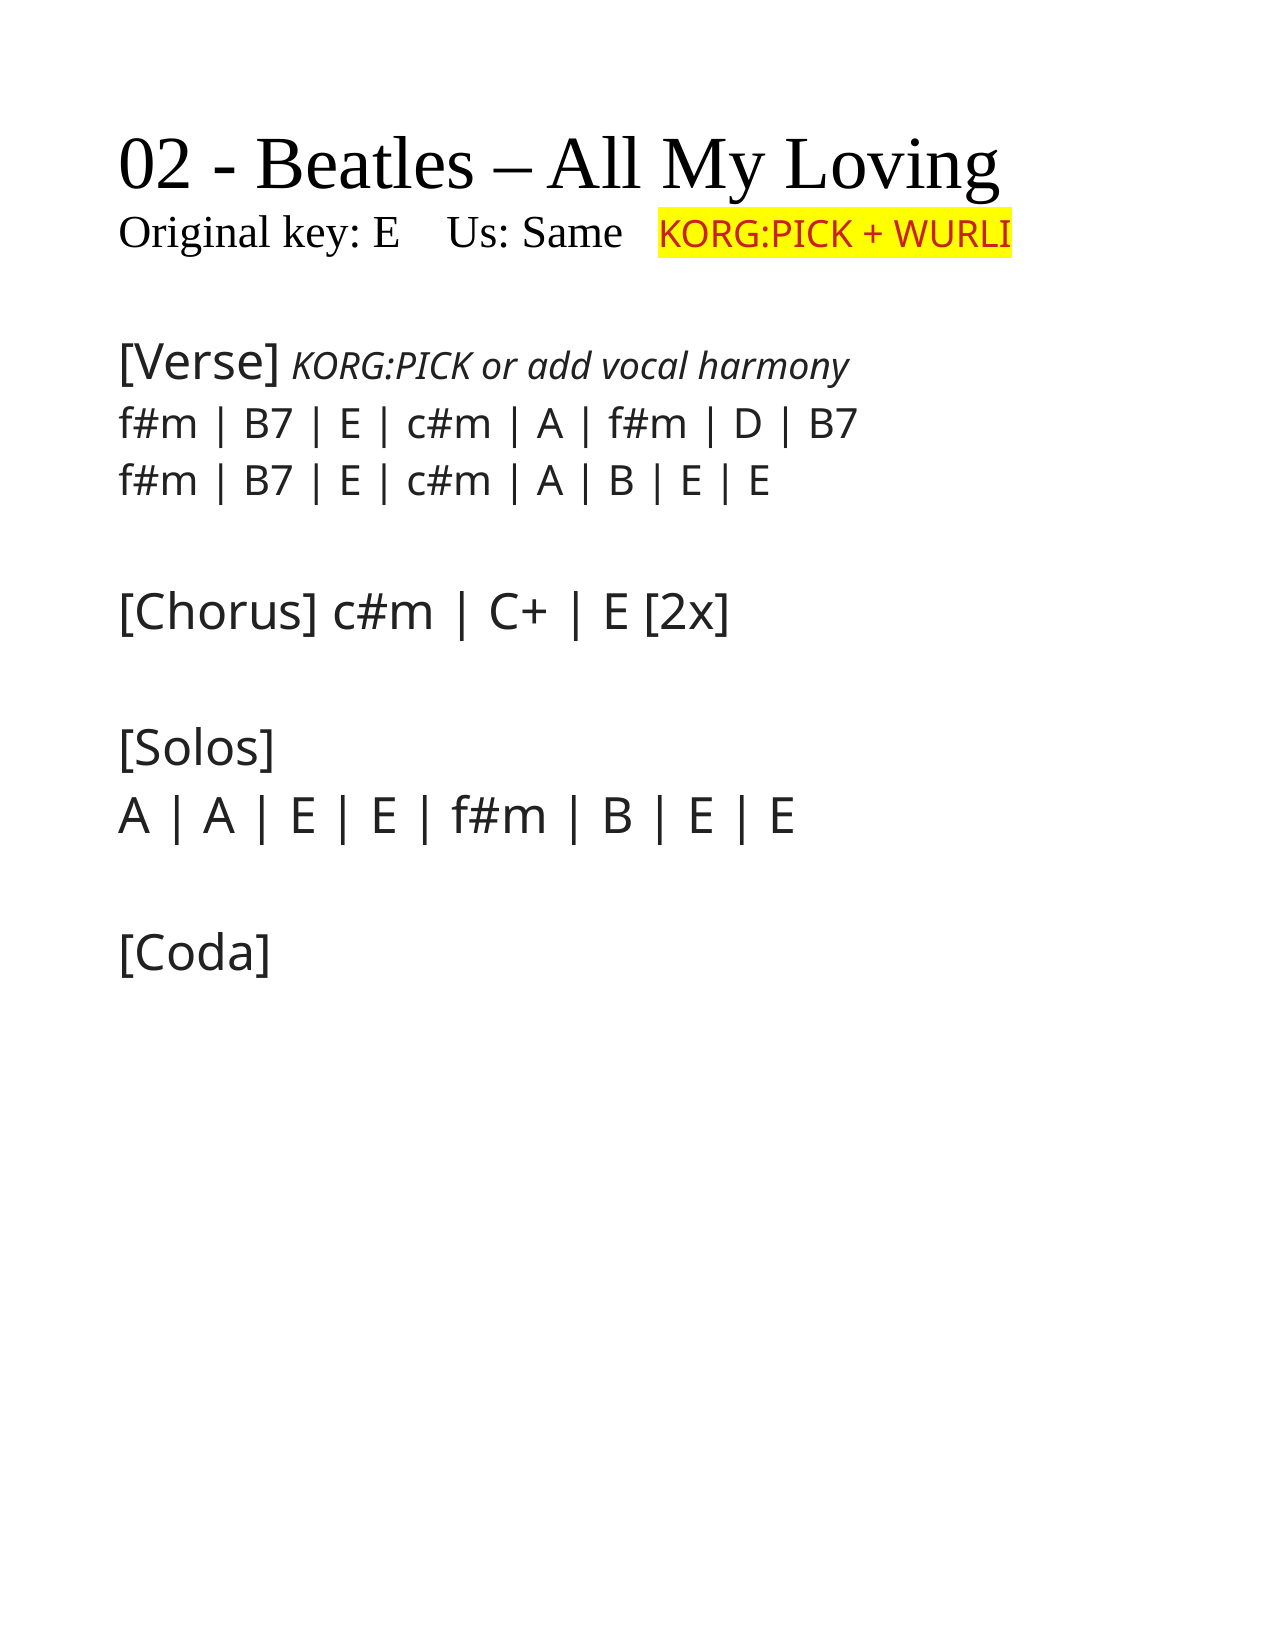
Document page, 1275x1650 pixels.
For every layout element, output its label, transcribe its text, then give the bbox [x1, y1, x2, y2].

text f#m | B7 | E | c#m | A | B | E | E [118, 451, 1157, 508]
text [Verse] KORG:PICK or add vocal harmony [118, 326, 1157, 394]
text [Coda] [118, 917, 1157, 985]
text A | A | E | E | f#m | B | E | E [118, 780, 1157, 848]
text [Solos] [118, 712, 1157, 780]
text Original key: E Us: Same KORG:PICK + WURLI [118, 204, 1157, 258]
text [Chorus] c#m | C+ | E [2x] [118, 576, 1157, 644]
text f#m | B7 | E | c#m | A | f#m | D | B7 [118, 394, 1157, 451]
text 02 - Beatles – All My Loving [118, 118, 1157, 204]
